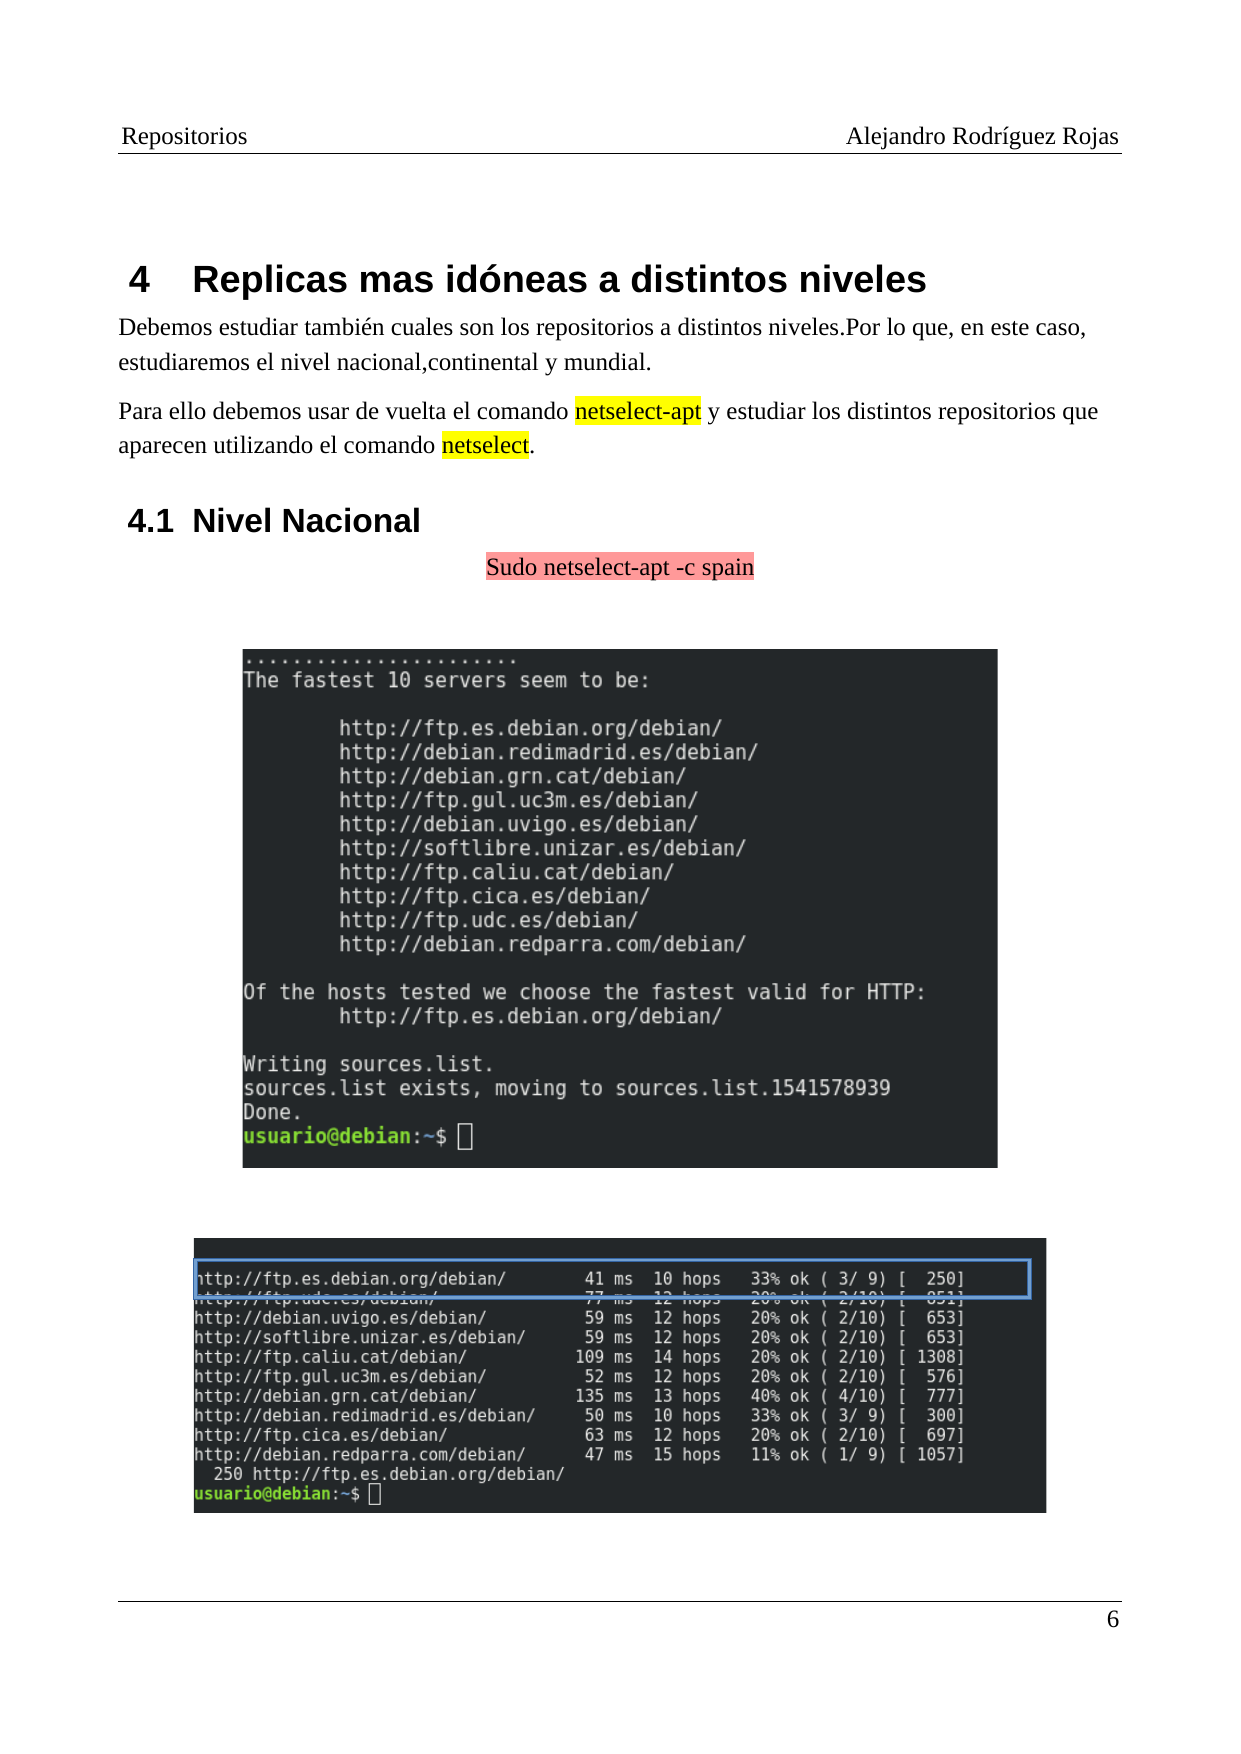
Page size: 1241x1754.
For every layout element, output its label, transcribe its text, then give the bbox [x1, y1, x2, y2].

text Debemos estudiar también cuales son los repositorios a distintos niveles.Por lo que, en este caso, estudiaremos el nivel nacional,continental y mundial. [118, 312, 1122, 376]
text Para ello debemos usar de vuelta el comando netselect-apt y estudiar los distintos repositorios que aparecen utilizando el comando netselect. [118, 396, 1122, 459]
subtitle Replicas mas idóneas a distintos niveles [118, 256, 1122, 300]
picture [193, 1468, 1047, 1513]
subtitle Nivel Nacional [118, 500, 1122, 539]
text Sudo netselect-apt -c spain [118, 552, 1122, 580]
